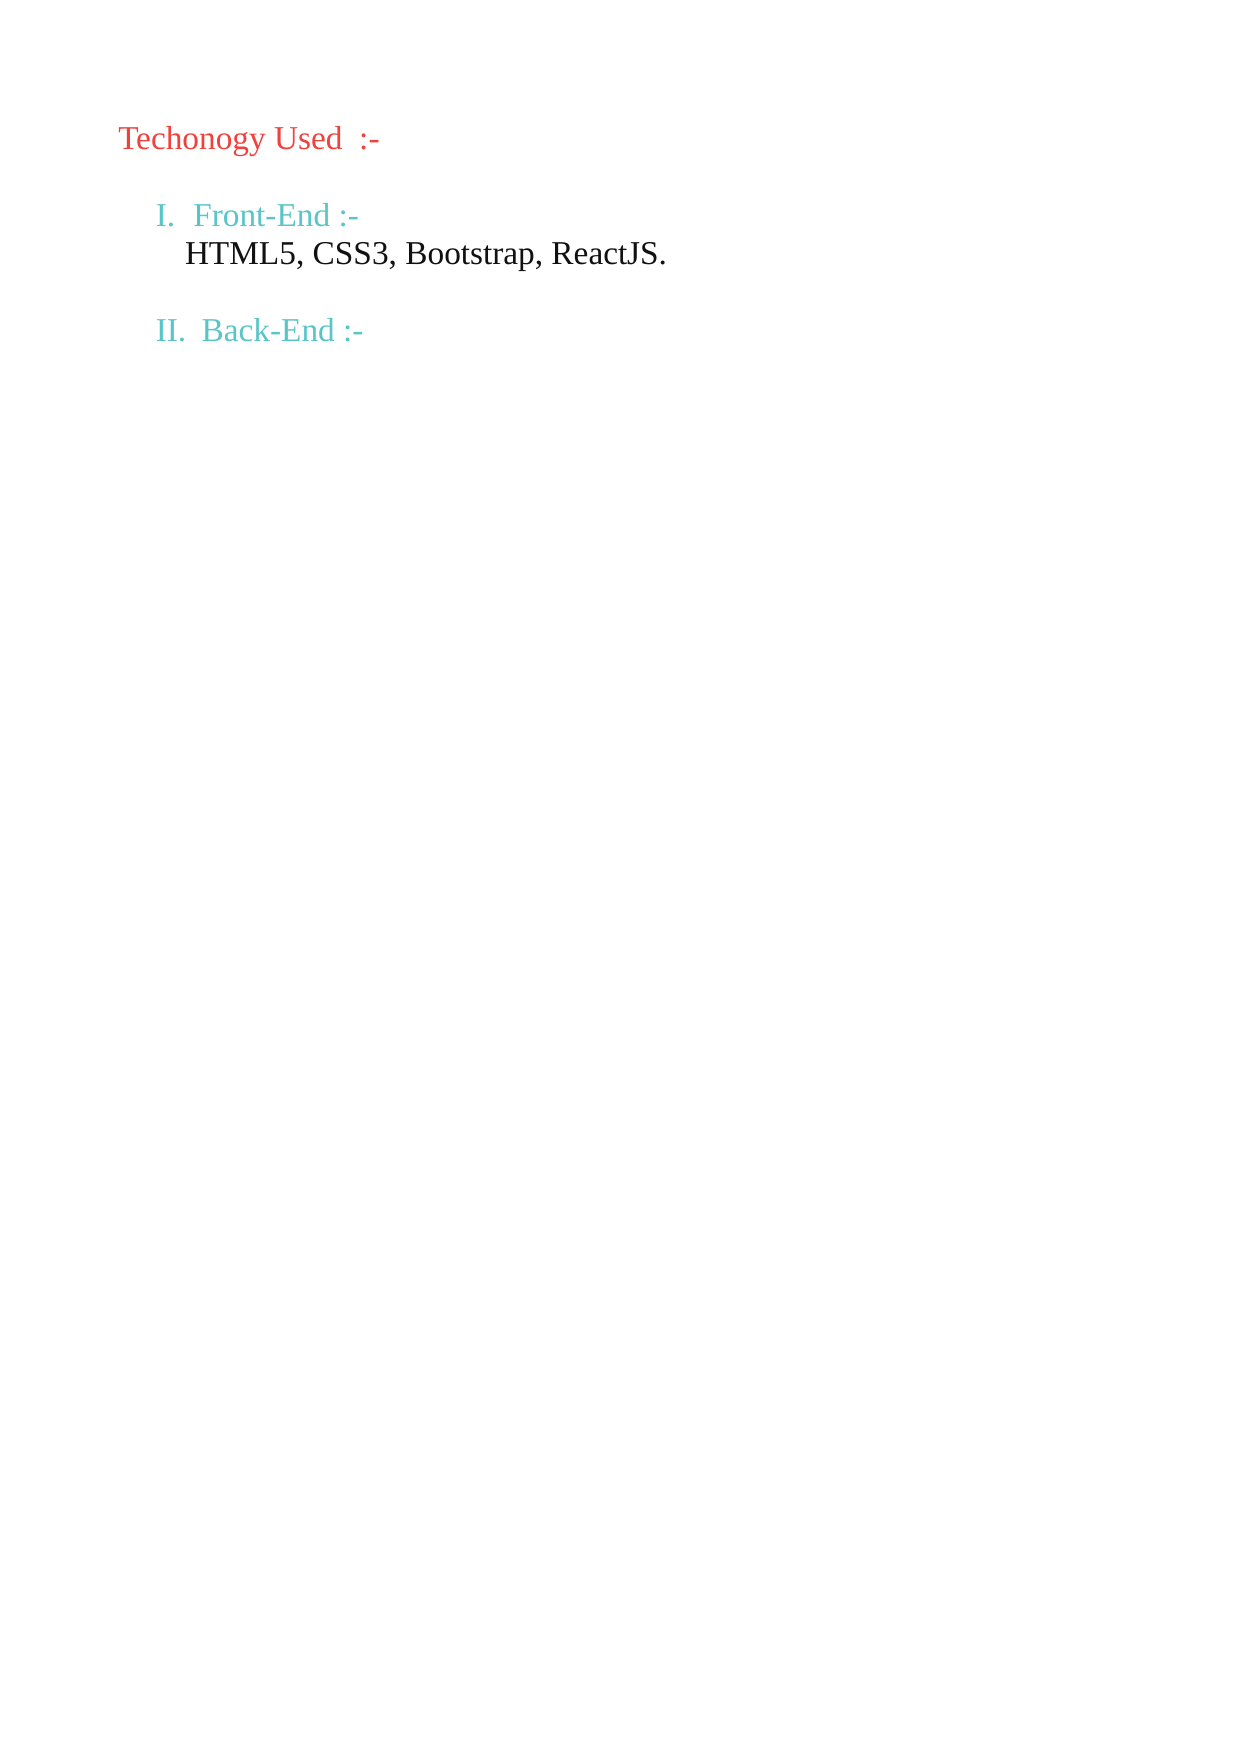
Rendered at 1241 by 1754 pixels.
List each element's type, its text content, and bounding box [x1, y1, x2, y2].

text Techonogy Used :- [118, 118, 1122, 156]
list Back-End :- [156, 310, 1122, 348]
list Front-End :- [156, 195, 1122, 233]
text HTML5, CSS3, Bootstrap, ReactJS. [118, 233, 1122, 271]
